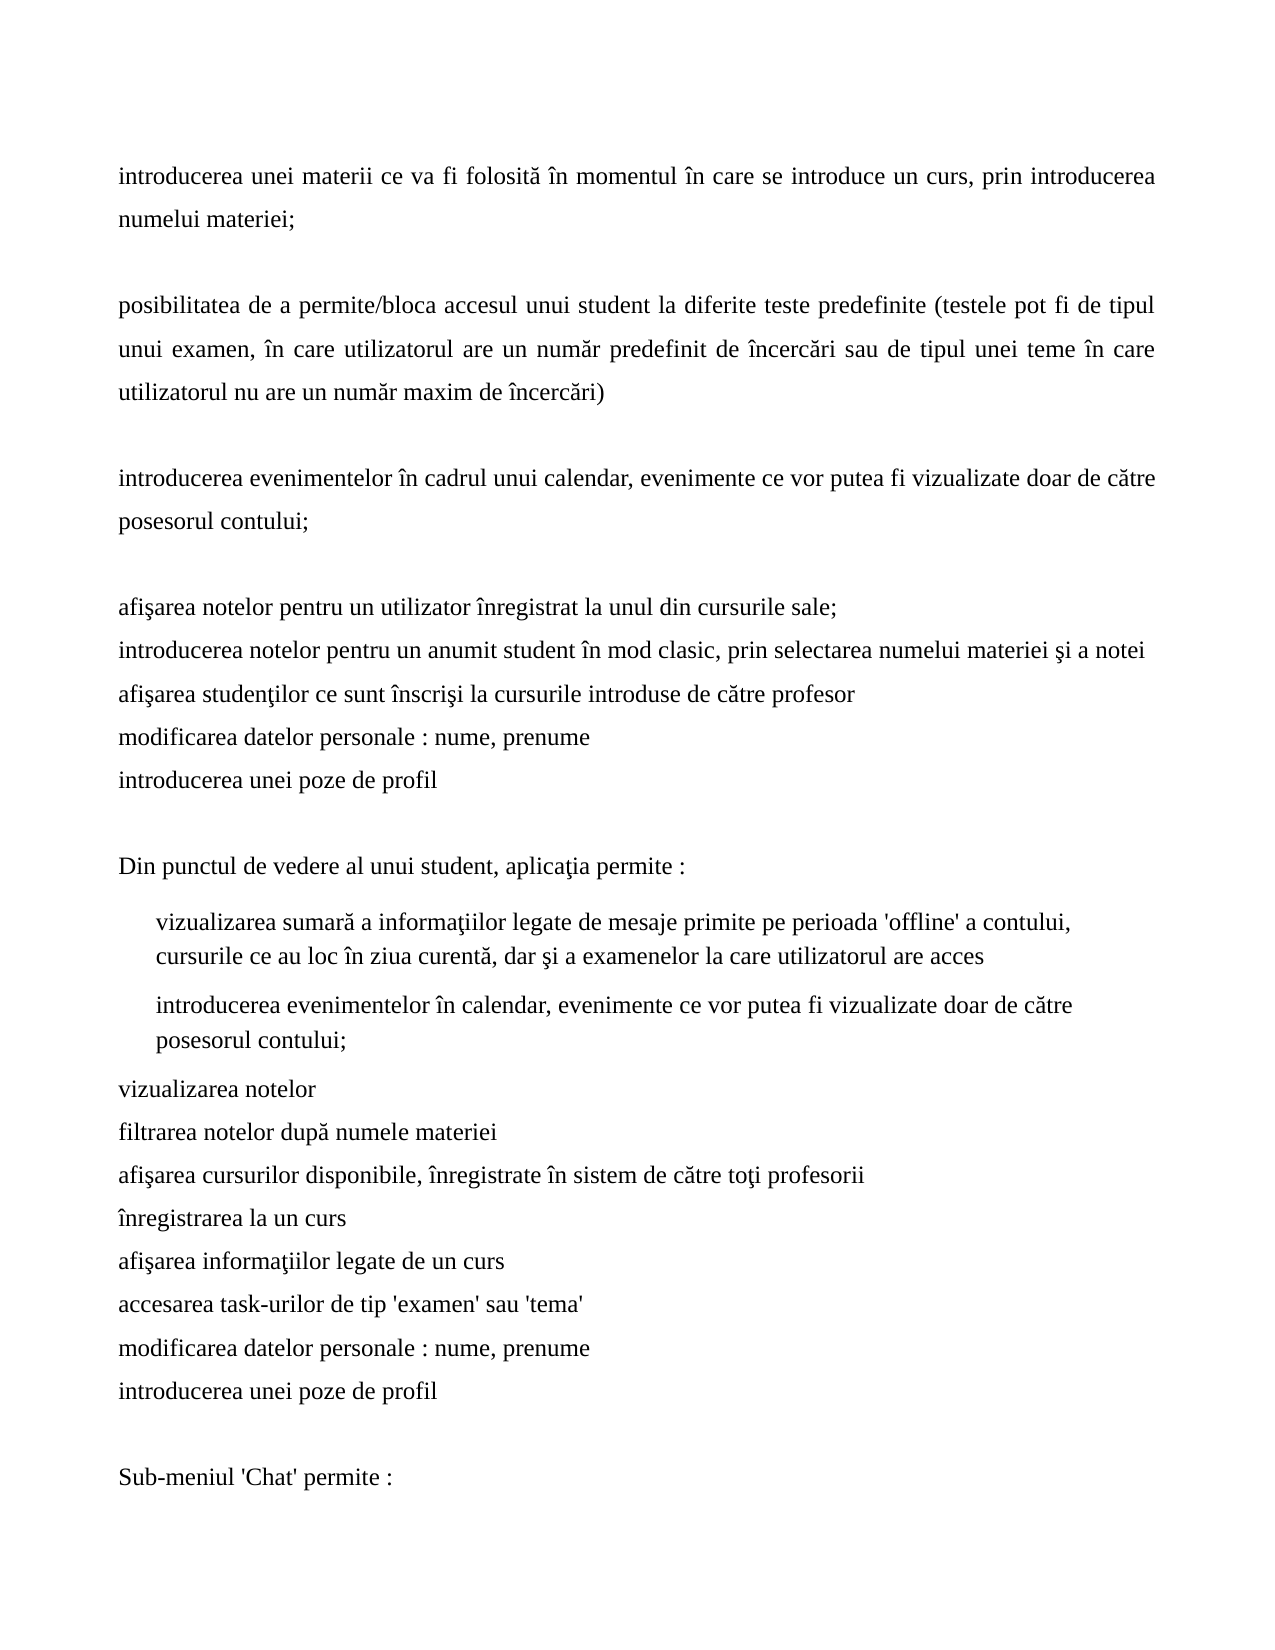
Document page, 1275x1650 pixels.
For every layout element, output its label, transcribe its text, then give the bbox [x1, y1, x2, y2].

list vizualizarea notelor [118, 1074, 1157, 1103]
list afişarea cursurilor disponibile, înregistrate în sistem de către toţi profesorii [118, 1160, 1157, 1189]
list Sub-meniul 'Chat' permite : [118, 1462, 1157, 1491]
list filtrarea notelor după numele materiei [118, 1117, 1157, 1146]
list introducerea notelor pentru un anumit student în mod clasic, prin selectarea numelui materiei şi a notei [118, 636, 1157, 664]
list introducerea unei poze de profil [118, 1376, 1157, 1404]
list posibilitatea de a permite/bloca accesul unui student la diferite teste predefinite (testele pot fi de tipul unui examen, în care utilizatorul are un număr predefinit de încercări sau de tipul unei teme în care utilizatorul nu are un număr maxim de încercări) [118, 291, 1157, 406]
list afişarea informaţiilor legate de un curs [118, 1246, 1157, 1275]
list introducerea evenimentelor în cadrul unui calendar, evenimente ce vor putea fi vizualizate doar de către posesorul contului; [118, 463, 1157, 535]
list modificarea datelor personale : nume, prenume [118, 722, 1157, 751]
list afişarea notelor pentru un utilizator înregistrat la unul din cursurile sale; [118, 592, 1157, 621]
list introducerea unei poze de profil [118, 765, 1157, 794]
list Din punctul de vedere al unui student, aplicaţia permite : [118, 851, 1157, 880]
list afişarea studenţilor ce sunt înscrişi la cursurile introduse de către profesor [118, 679, 1157, 707]
list vizualizarea sumară a informaţiilor legate de mesaje primite pe perioada 'offline' a contului, cursurile ce au loc în ziua curentă, dar şi a examenelor la care utilizatorul are acces [118, 907, 1157, 970]
list înregistrarea la un curs [118, 1203, 1157, 1232]
list accesarea task-urilor de tip 'examen' sau 'tema' [118, 1289, 1157, 1318]
list introducerea unei materii ce va fi folosită în momentul în care se introduce un curs, prin introducerea numelui materiei; [118, 161, 1157, 233]
list modificarea datelor personale : nume, prenume [118, 1333, 1157, 1361]
list introducerea evenimentelor în calendar, evenimente ce vor putea fi vizualizate doar de către posesorul contului; [118, 990, 1157, 1054]
